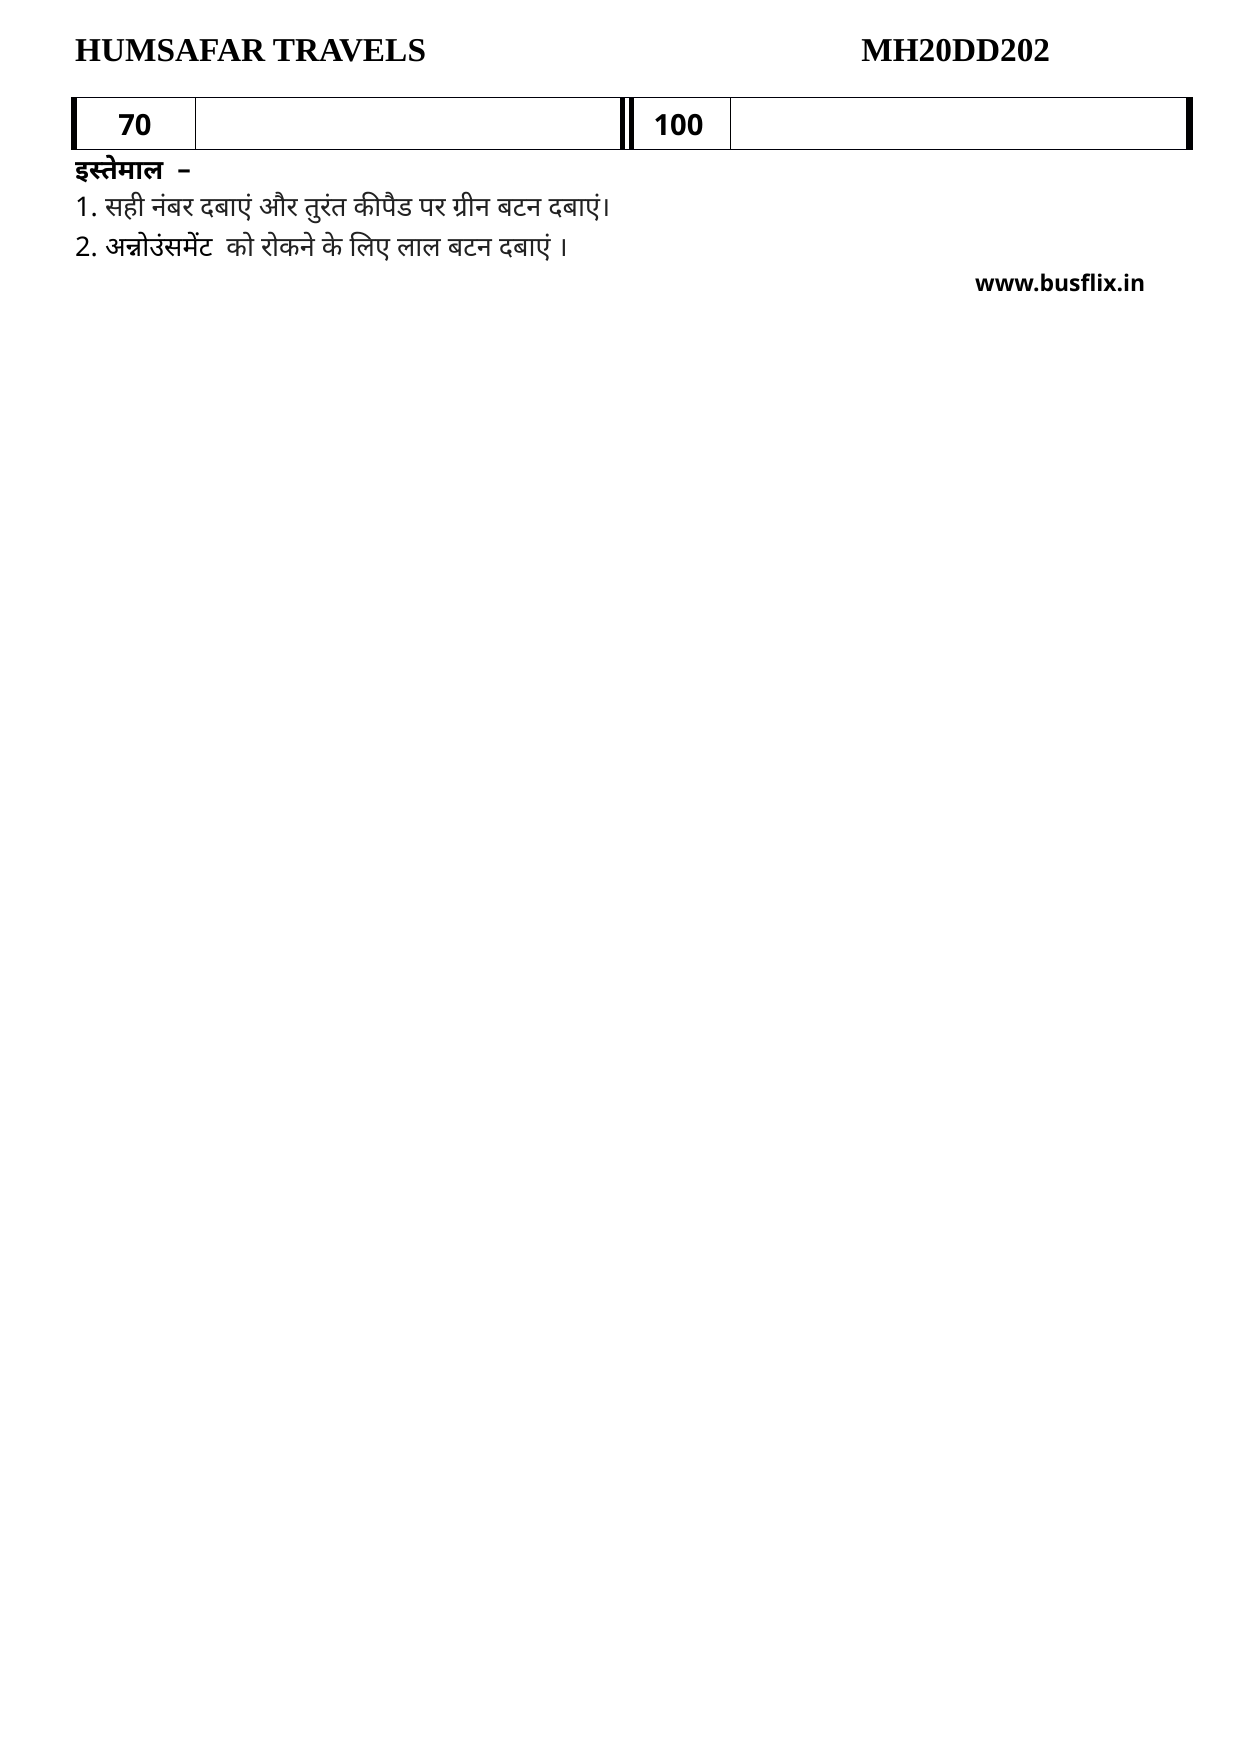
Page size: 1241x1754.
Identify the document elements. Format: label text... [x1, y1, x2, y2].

text www.busflix.in [75, 267, 1165, 298]
table_cell 100 [634, 98, 730, 149]
text 2. अन्नोउंसमेंट को रोकने के लिए लाल बटन दबाएं । [75, 227, 1165, 267]
table_cell [731, 98, 1186, 149]
text 1. सही नंबर दबाएं और तुरंत कीपैड पर ग्रीन बटन दबाएं। [75, 187, 1165, 227]
text इस्तेमाल – [75, 150, 1165, 187]
table_cell [196, 98, 620, 149]
table_cell 70 [77, 98, 195, 149]
